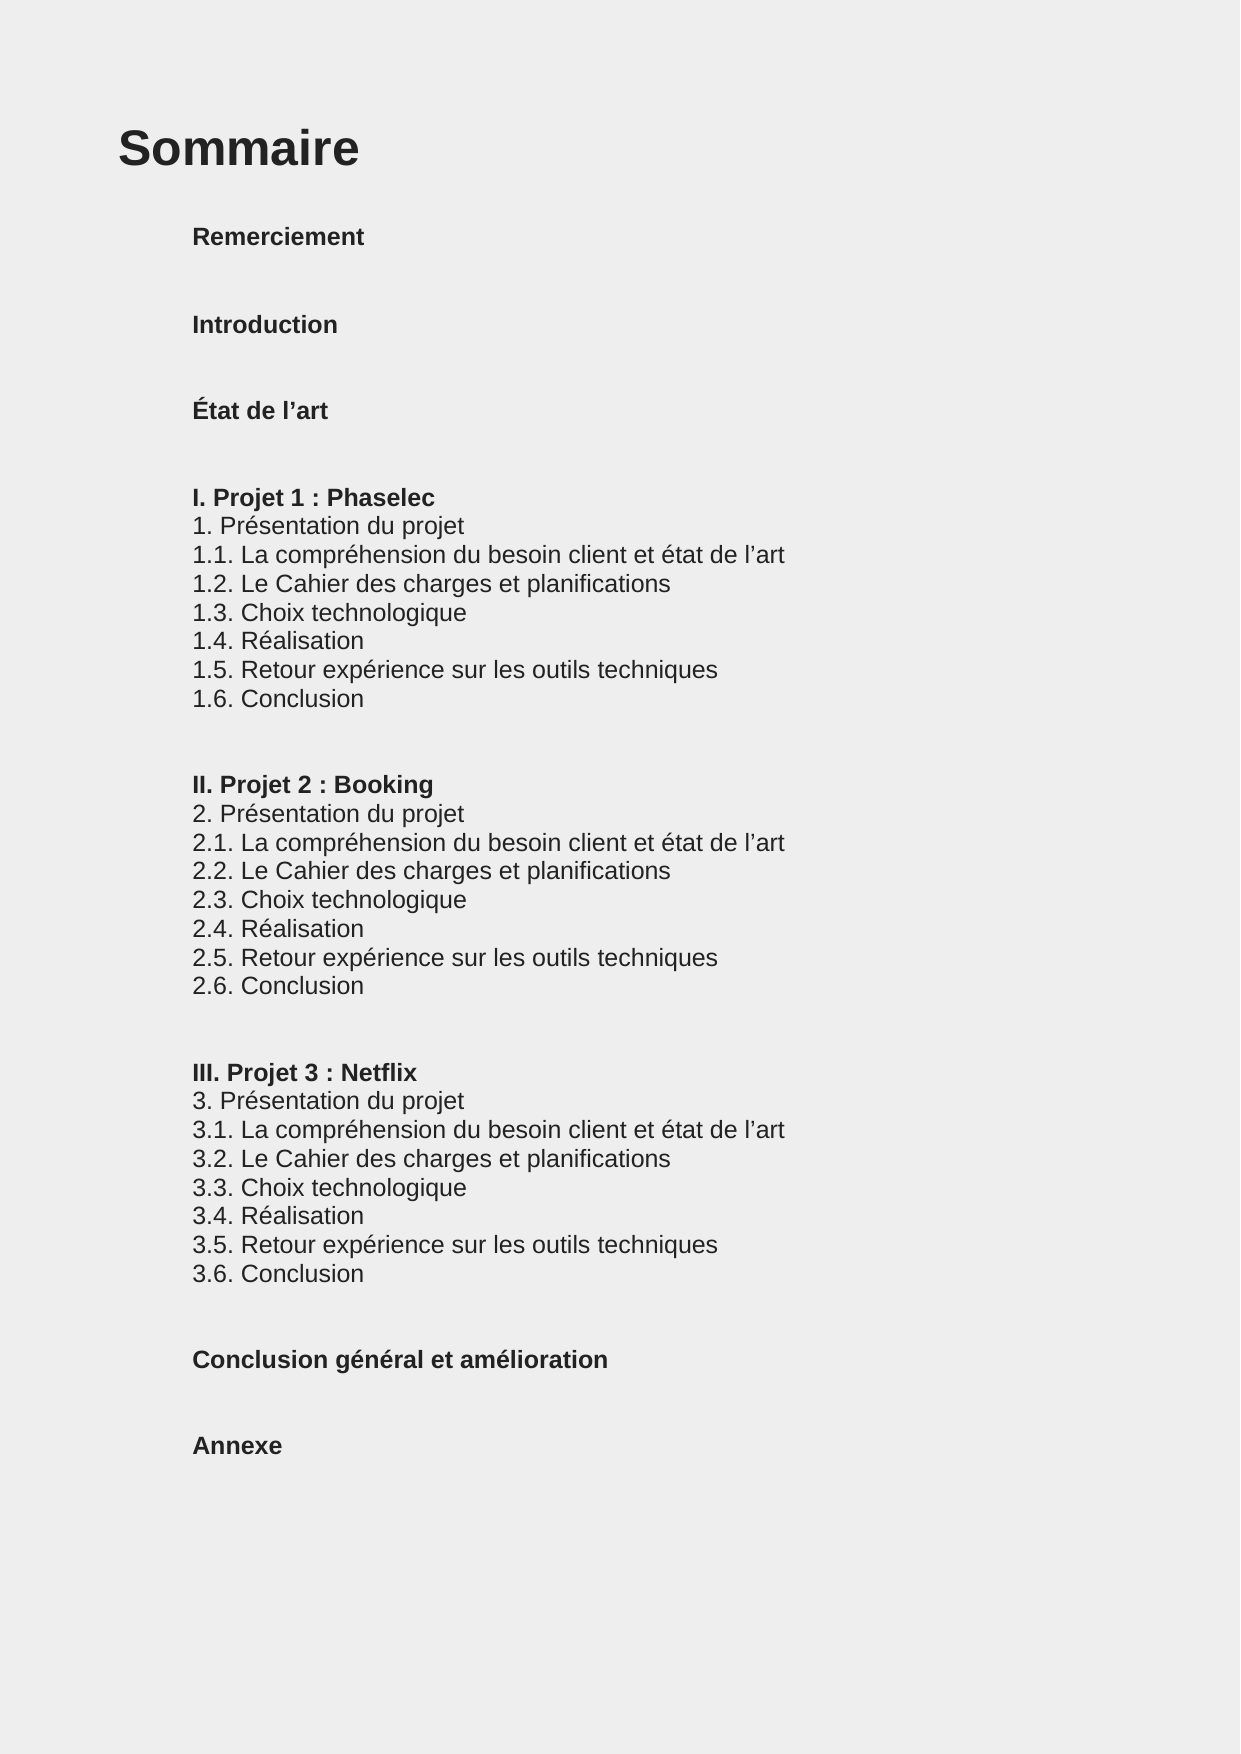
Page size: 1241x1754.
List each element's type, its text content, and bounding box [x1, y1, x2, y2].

text 2.6. Conclusion [118, 971, 1122, 1000]
text 2.1. La compréhension du besoin client et état de l’art [118, 827, 1122, 856]
text Sommaire [118, 118, 1122, 176]
text 3.5. Retour expérience sur les outils techniques [118, 1230, 1122, 1259]
text 3.2. Le Cahier des charges et planifications [118, 1144, 1122, 1172]
text 3. Présentation du projet [118, 1086, 1122, 1115]
text 3.1. La compréhension du besoin client et état de l’art [118, 1115, 1122, 1144]
text 2.2. Le Cahier des charges et planifications [118, 856, 1122, 885]
text 1. Présentation du projet [118, 511, 1122, 540]
text I. Projet 1 : Phaselec [118, 482, 1122, 511]
text 3.3. Choix technologique [118, 1172, 1122, 1201]
text 2.3. Choix technologique [118, 885, 1122, 914]
text 1.2. Le Cahier des charges et planifications [118, 569, 1122, 597]
text 1.4. Réalisation [118, 626, 1122, 655]
text 1.6. Conclusion [118, 684, 1122, 712]
text 3.4. Réalisation [118, 1201, 1122, 1230]
text 2.4. Réalisation [118, 914, 1122, 942]
text 1.3. Choix technologique [118, 597, 1122, 626]
text État de l’art [118, 396, 1122, 425]
text II. Projet 2 : Booking [118, 770, 1122, 799]
text 1.1. La compréhension du besoin client et état de l’art [118, 540, 1122, 569]
text 3.6. Conclusion [118, 1259, 1122, 1287]
text Conclusion général et amélioration [118, 1345, 1122, 1374]
text 2.5. Retour expérience sur les outils techniques [118, 942, 1122, 971]
text III. Projet 3 : Netflix [118, 1057, 1122, 1086]
text Introduction [118, 310, 1122, 339]
text 2. Présentation du projet [118, 799, 1122, 827]
text Annexe [118, 1431, 1122, 1460]
text Remerciement [118, 214, 1122, 252]
text 1.5. Retour expérience sur les outils techniques [118, 655, 1122, 684]
